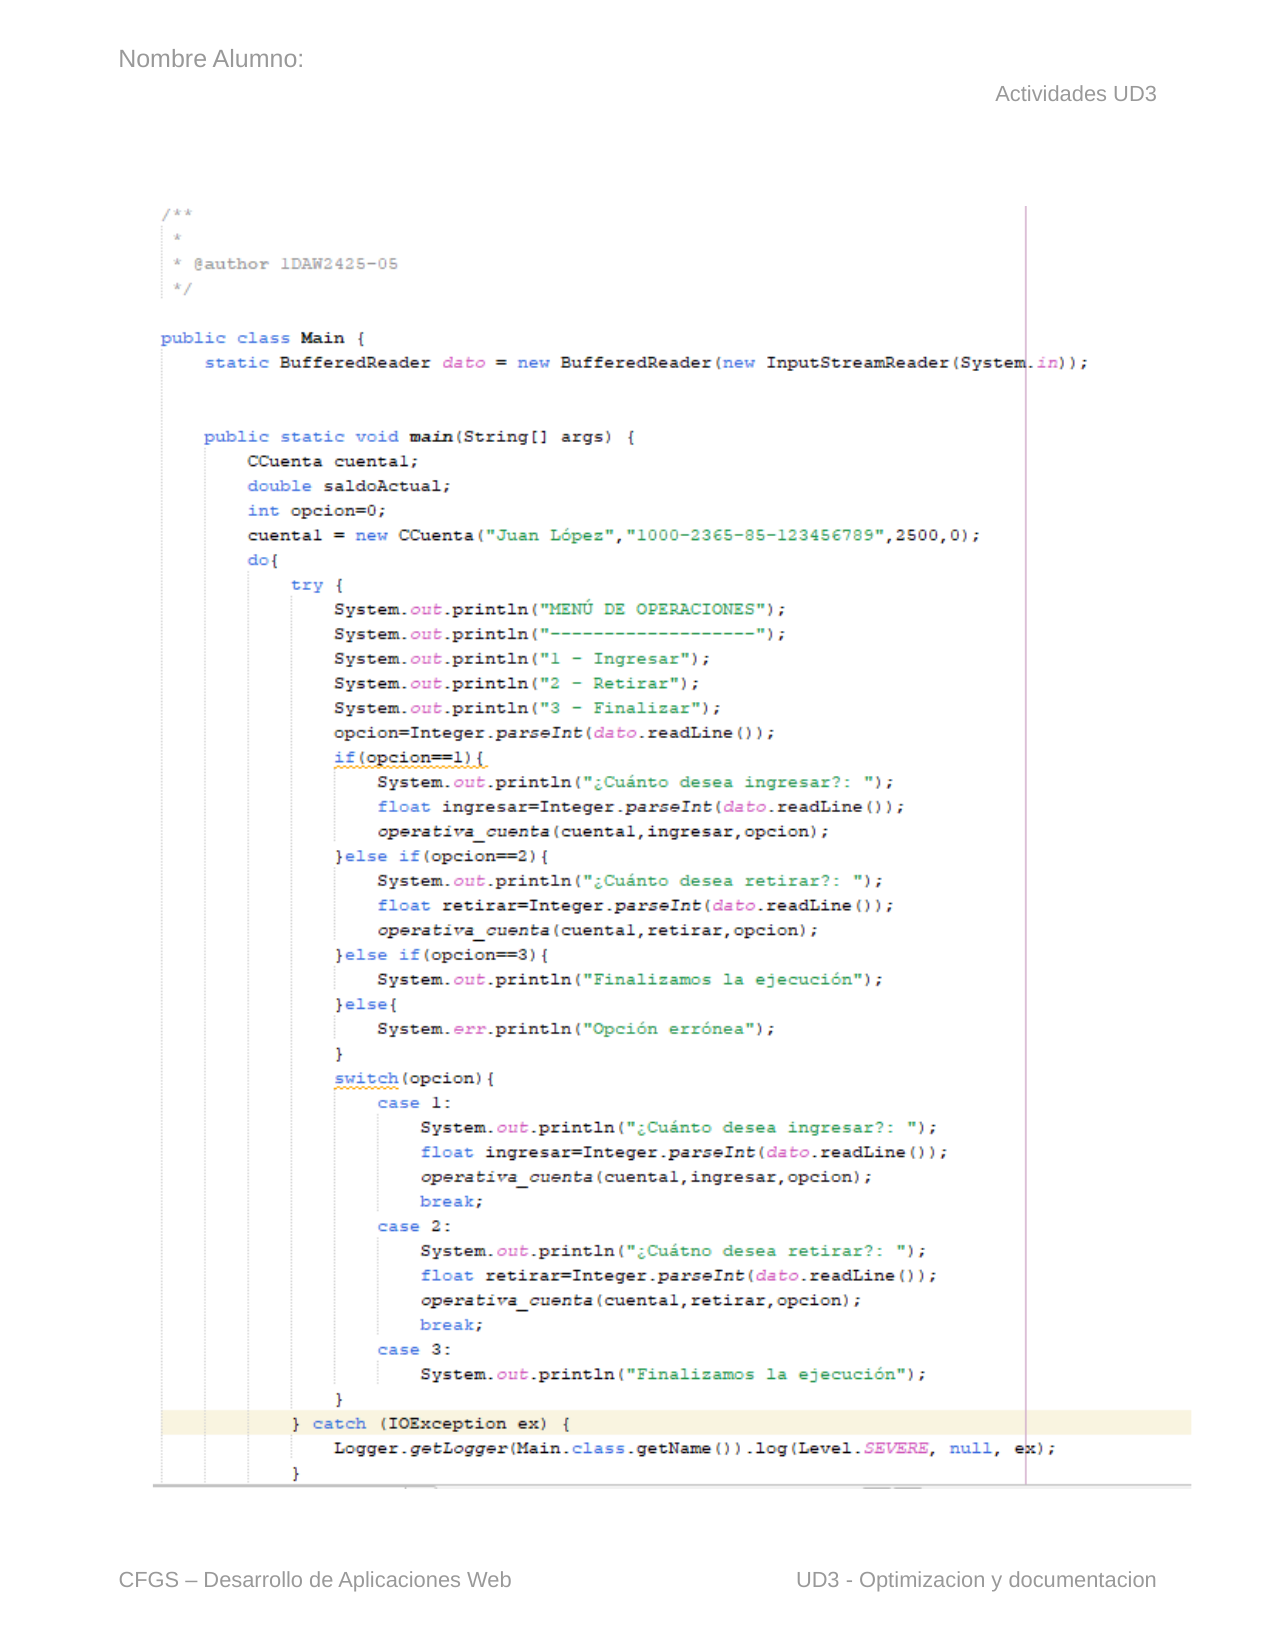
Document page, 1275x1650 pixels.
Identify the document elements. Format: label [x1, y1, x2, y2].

picture [152, 206, 1192, 1489]
